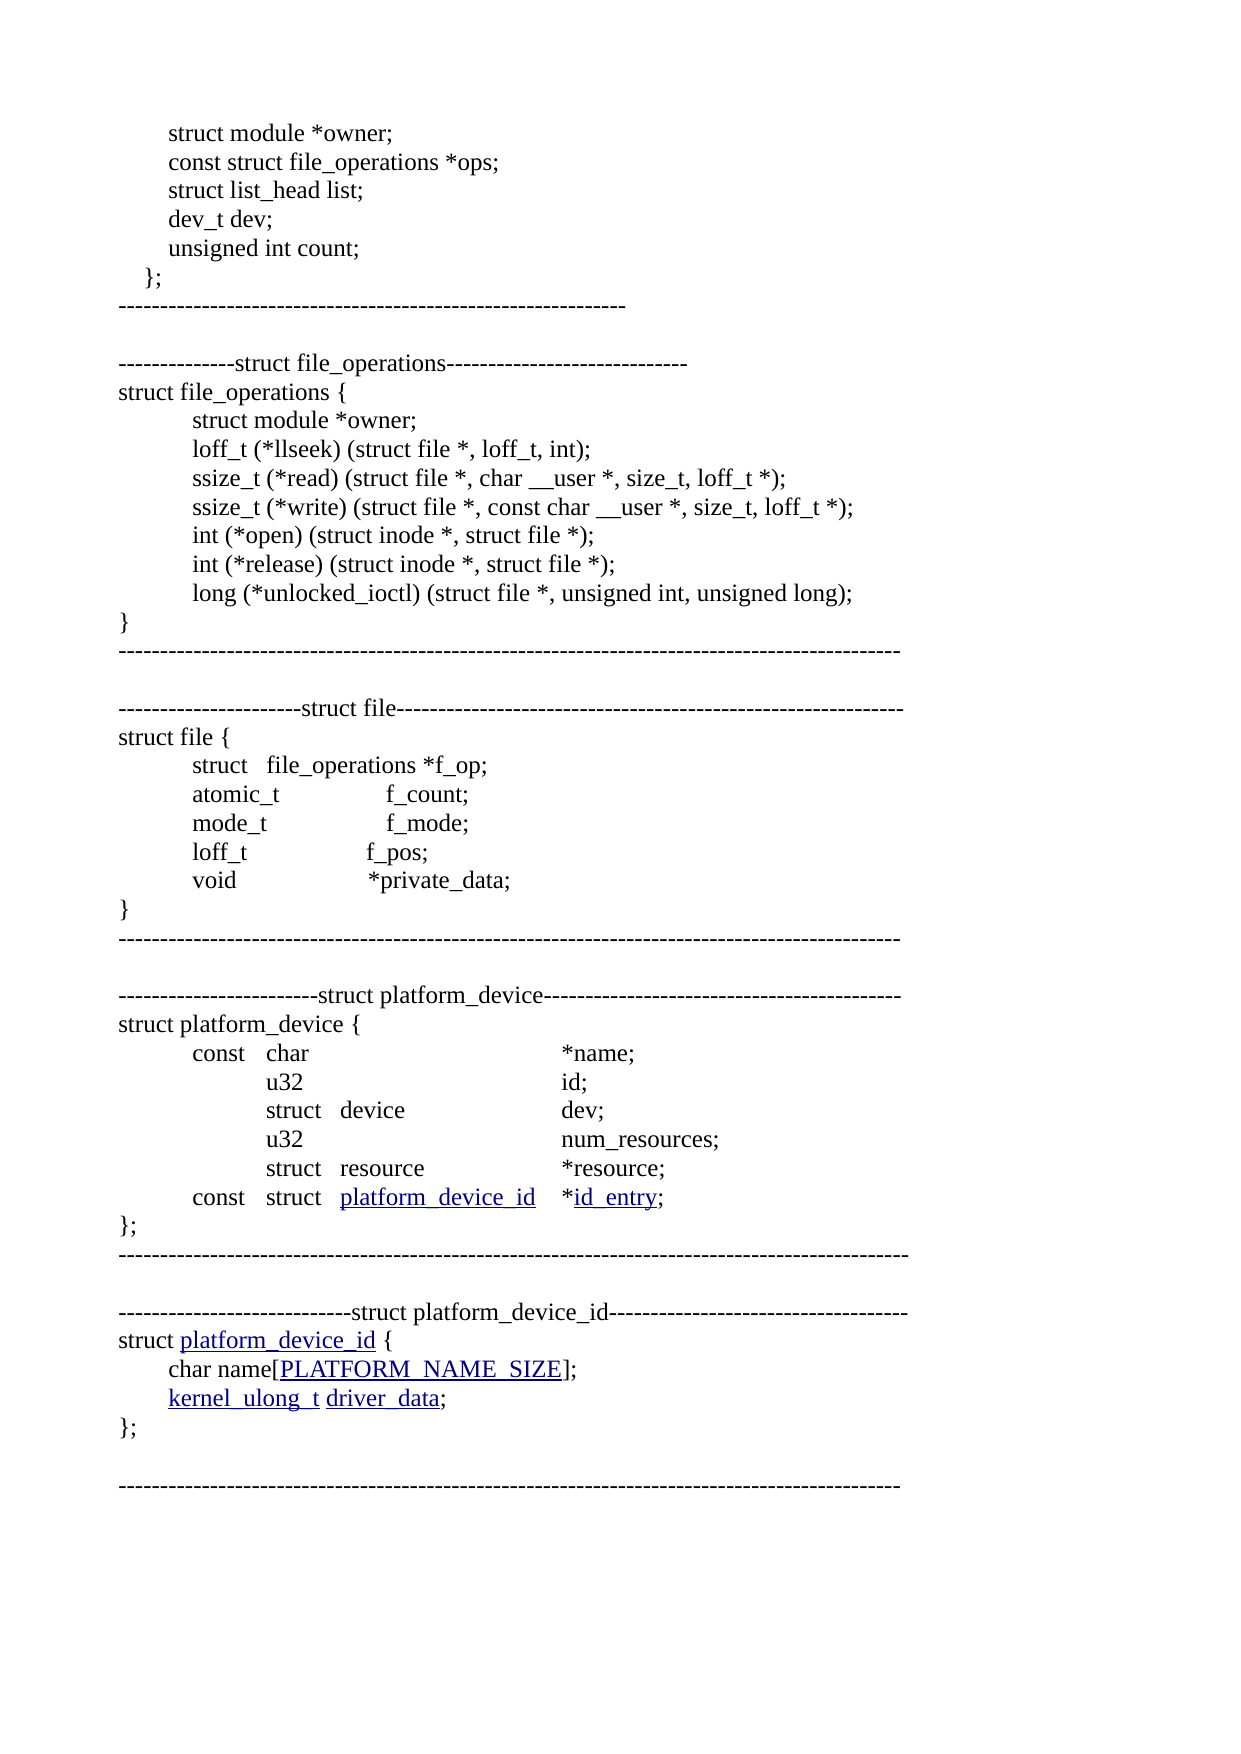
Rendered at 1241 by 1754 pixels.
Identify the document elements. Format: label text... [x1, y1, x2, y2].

text atomic_t f_count; [118, 779, 1122, 808]
text struct file_operations { [118, 377, 1122, 406]
text struct platform_device_id { [118, 1326, 1122, 1354]
text --------------struct file_operations----------------------------- [118, 348, 1122, 377]
text kernel_ulong_t driver_data; [118, 1383, 1122, 1412]
text }; [118, 1412, 1122, 1441]
text const struct platform_device_id *id_entry; [118, 1182, 1122, 1211]
text } [118, 607, 1122, 636]
text ------------------------struct platform_device------------------------------------------- [118, 981, 1122, 1009]
text long (*unlocked_ioctl) (struct file *, unsigned int, unsigned long); [118, 578, 1122, 607]
text mode_t f_mode; [118, 808, 1122, 837]
text u32 num_resources; [118, 1124, 1122, 1153]
text struct module *owner; [118, 406, 1122, 434]
text struct platform_device { [118, 1009, 1122, 1038]
text ----------------------------------------------------------------------------------------------- [118, 1239, 1122, 1268]
text ------------------------------------------------------------- [118, 291, 1122, 319]
text u32 id; [118, 1067, 1122, 1096]
text ssize_t (*read) (struct file *, char __user *, size_t, loff_t *); [118, 463, 1122, 492]
text int (*release) (struct inode *, struct file *); [118, 549, 1122, 578]
text struct file { [118, 722, 1122, 751]
text char name[PLATFORM_NAME_SIZE]; [118, 1354, 1122, 1383]
text struct device dev; [118, 1096, 1122, 1124]
text ---------------------------------------------------------------------------------------------- [118, 923, 1122, 952]
text struct file_operations *f_op; [118, 751, 1122, 779]
text ---------------------------------------------------------------------------------------------- [118, 1470, 1122, 1499]
text }; [118, 1211, 1122, 1239]
text loff_t f_pos; [118, 837, 1122, 866]
text struct list_head list; [118, 176, 1122, 204]
text } [118, 894, 1122, 923]
text struct resource *resource; [118, 1153, 1122, 1182]
text dev_t dev; [118, 204, 1122, 233]
text const char *name; [118, 1038, 1122, 1067]
text ssize_t (*write) (struct file *, const char __user *, size_t, loff_t *); [118, 492, 1122, 521]
text loff_t (*llseek) (struct file *, loff_t, int); [118, 434, 1122, 463]
text }; [118, 262, 1122, 291]
text ----------------------------struct platform_device_id------------------------------------ [118, 1297, 1122, 1326]
text ---------------------------------------------------------------------------------------------- [118, 636, 1122, 664]
text const struct file_operations *ops; [118, 147, 1122, 176]
text void *private_data; [118, 866, 1122, 894]
text unsigned int count; [118, 233, 1122, 262]
text int (*open) (struct inode *, struct file *); [118, 521, 1122, 549]
text ----------------------struct file------------------------------------------------------------- [118, 693, 1122, 722]
text struct module *owner; [118, 118, 1122, 147]
